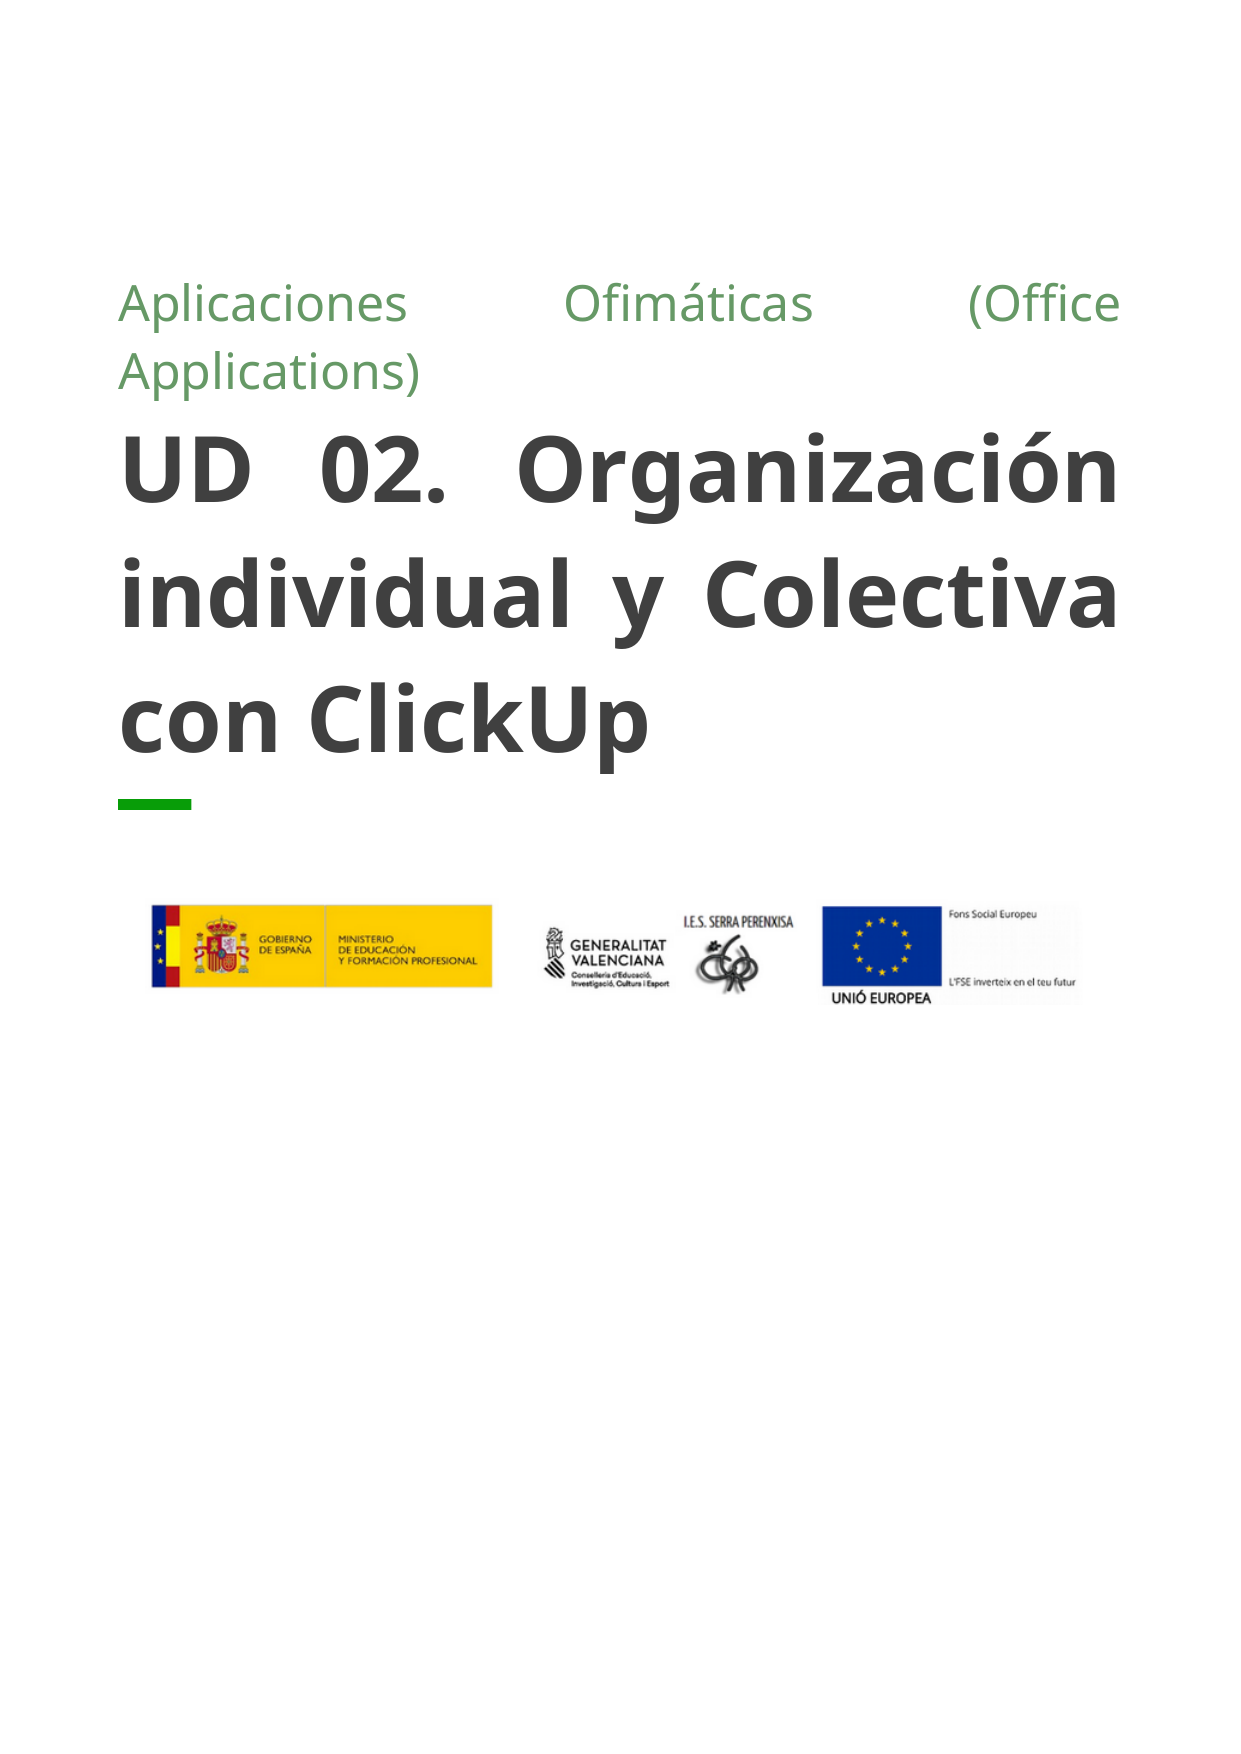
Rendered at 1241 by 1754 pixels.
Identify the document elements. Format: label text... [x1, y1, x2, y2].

title Aplicaciones Ofimáticas (Office Applications) UD 02. Organización individual y Colectiva con ClickUp [118, 268, 1122, 779]
picture [118, 799, 192, 810]
picture [118, 885, 1123, 1005]
